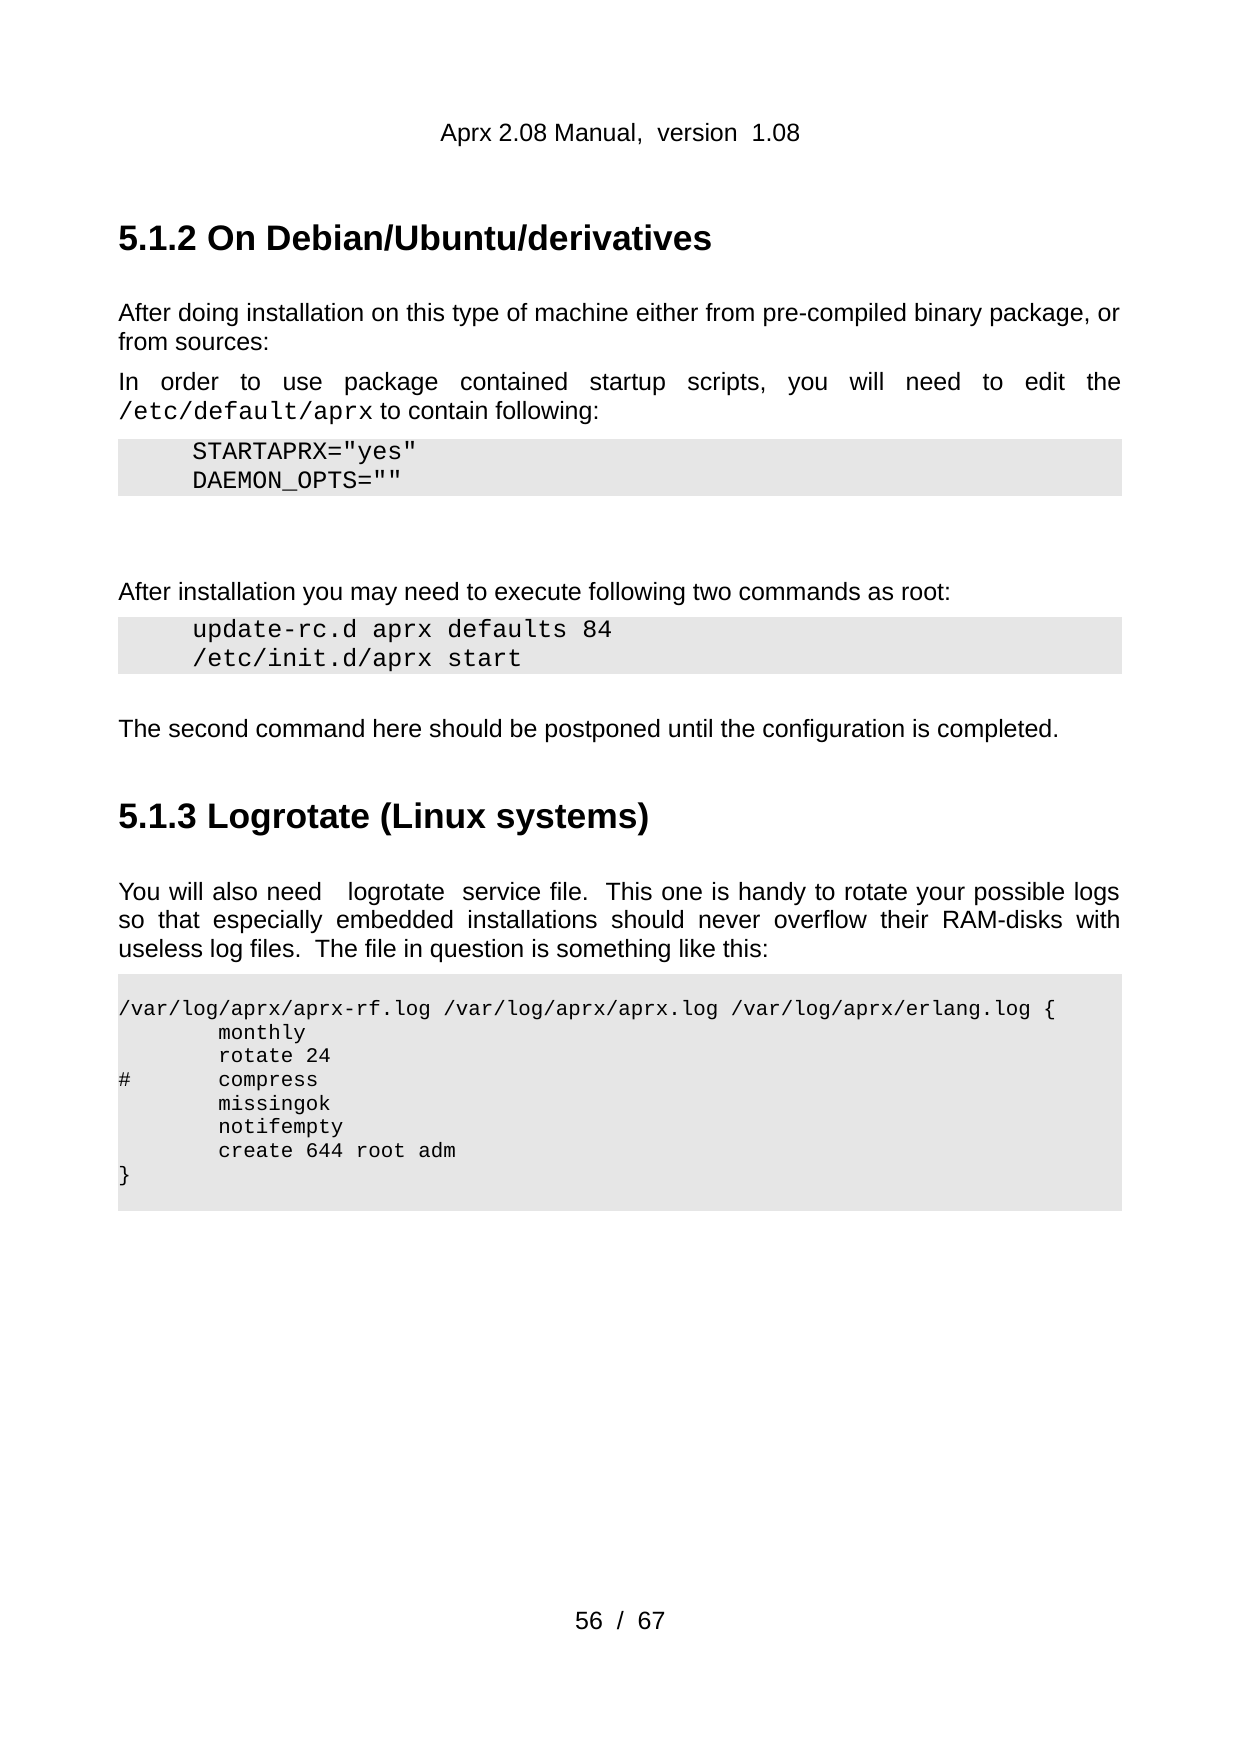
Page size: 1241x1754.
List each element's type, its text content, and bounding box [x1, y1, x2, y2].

text create 644 root adm [118, 1140, 1122, 1164]
text You will also need logrotate service file. This one is handy to rotate your possible logs so that especially embedded installations should never overflow their RAM-disks with useless log files. The file in question is something like this: [118, 877, 1122, 963]
text missingok [118, 1093, 1122, 1116]
text After doing installation on this type of machine either from pre-compiled binary package, or from sources: [118, 298, 1122, 356]
text STARTAPRX="yes" [118, 439, 1122, 467]
text # compress [118, 1069, 1122, 1093]
text DAEMON_OPTS="" [118, 467, 1122, 496]
text /var/log/aprx/aprx-rf.log /var/log/aprx/aprx.log /var/log/aprx/erlang.log { [118, 998, 1122, 1022]
text After installation you may need to execute following two commands as root: [118, 577, 1122, 605]
text The second command here should be postponed until the configuration is completed. [118, 714, 1122, 743]
text In order to use package contained startup scripts, you will need to edit the /etc/default/aprx to contain following: [118, 367, 1122, 427]
text /etc/init.d/aprx start [118, 645, 1122, 674]
text notifempty [118, 1116, 1122, 1140]
subtitle Logrotate (Linux systems) [118, 795, 1122, 836]
text update-rc.d aprx defaults 84 [118, 617, 1122, 645]
subtitle On Debian/Ubuntu/derivatives [118, 217, 1122, 258]
text rotate 24 [118, 1046, 1122, 1069]
text } [118, 1164, 1122, 1187]
text monthly [118, 1022, 1122, 1046]
